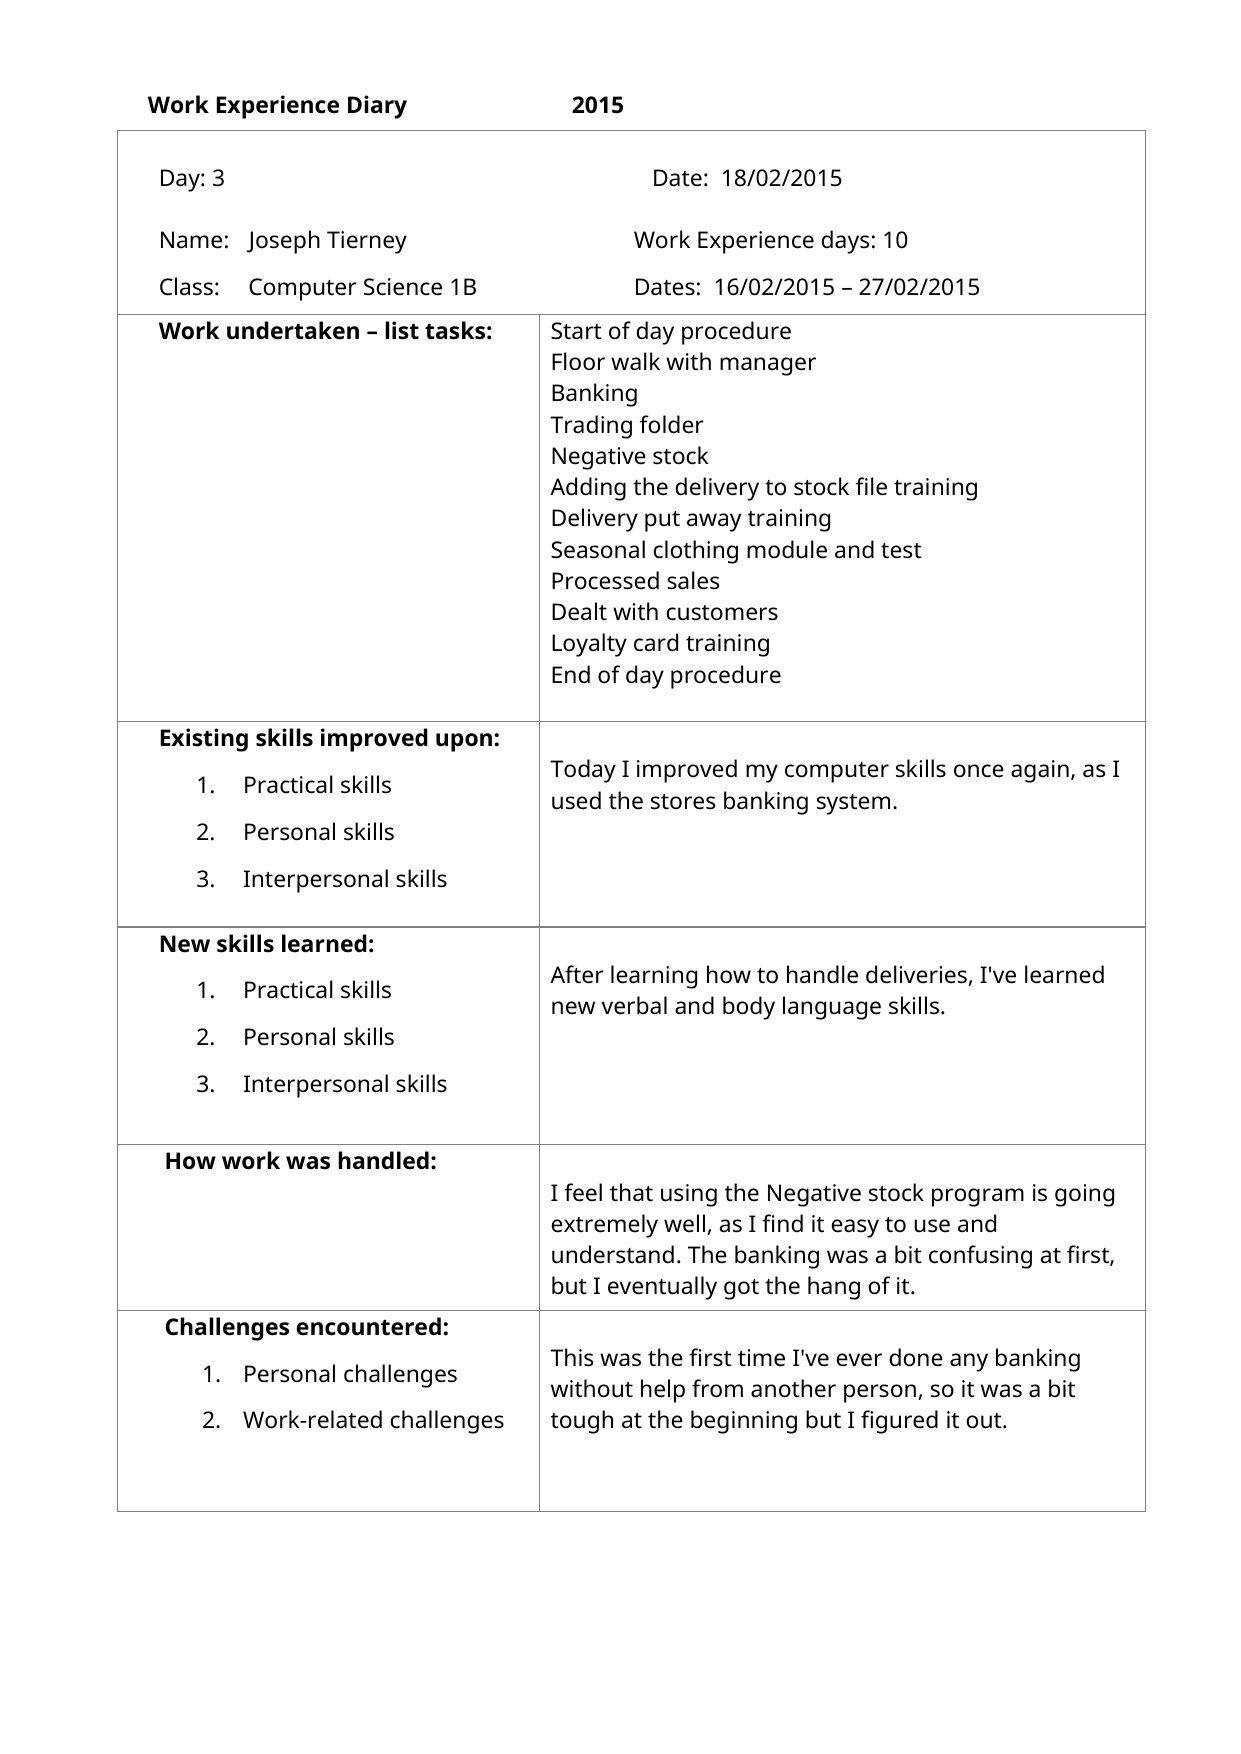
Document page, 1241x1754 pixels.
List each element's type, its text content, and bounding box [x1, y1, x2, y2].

table_header Day: 3 Date: 18/02/2015 Name: Joseph Tierney Work Experience days: 10 Class: Computer Science 1B Dates: 16/02/2015 – 27/02/2015 [118, 131, 1145, 314]
table_cell Existing skills improved upon: Practical skills Personal skills Interpersonal skills [118, 722, 539, 926]
table_cell New skills learned: Practical skills Personal skills Interpersonal skills [118, 928, 539, 1144]
table_cell This was the first time I've ever done any banking without help from another person, so it was a bit tough at the beginning but I figured it out. [540, 1311, 1145, 1511]
table_cell Today I improved my computer skills once again, as I used the stores banking system. [540, 722, 1145, 926]
table_cell Start of day procedure Floor walk with manager Banking Trading folder Negative stock Adding the delivery to stock file training Delivery put away training Seasonal clothing module and test Processed sales Dealt with customers Loyalty card training End of day procedure [540, 315, 1145, 721]
table_cell Challenges encountered: Personal challenges Work-related challenges [118, 1311, 539, 1511]
table_cell How work was handled: [118, 1145, 539, 1310]
table_cell I feel that using the Negative stock program is going extremely well, as I find it easy to use and understand. The banking was a bit confusing at first, but I eventually got the hang of it. [540, 1145, 1145, 1310]
table_cell Work undertaken – list tasks: [118, 315, 539, 721]
table_cell After learning how to handle deliveries, I've learned new verbal and body language skills. [540, 928, 1145, 1144]
